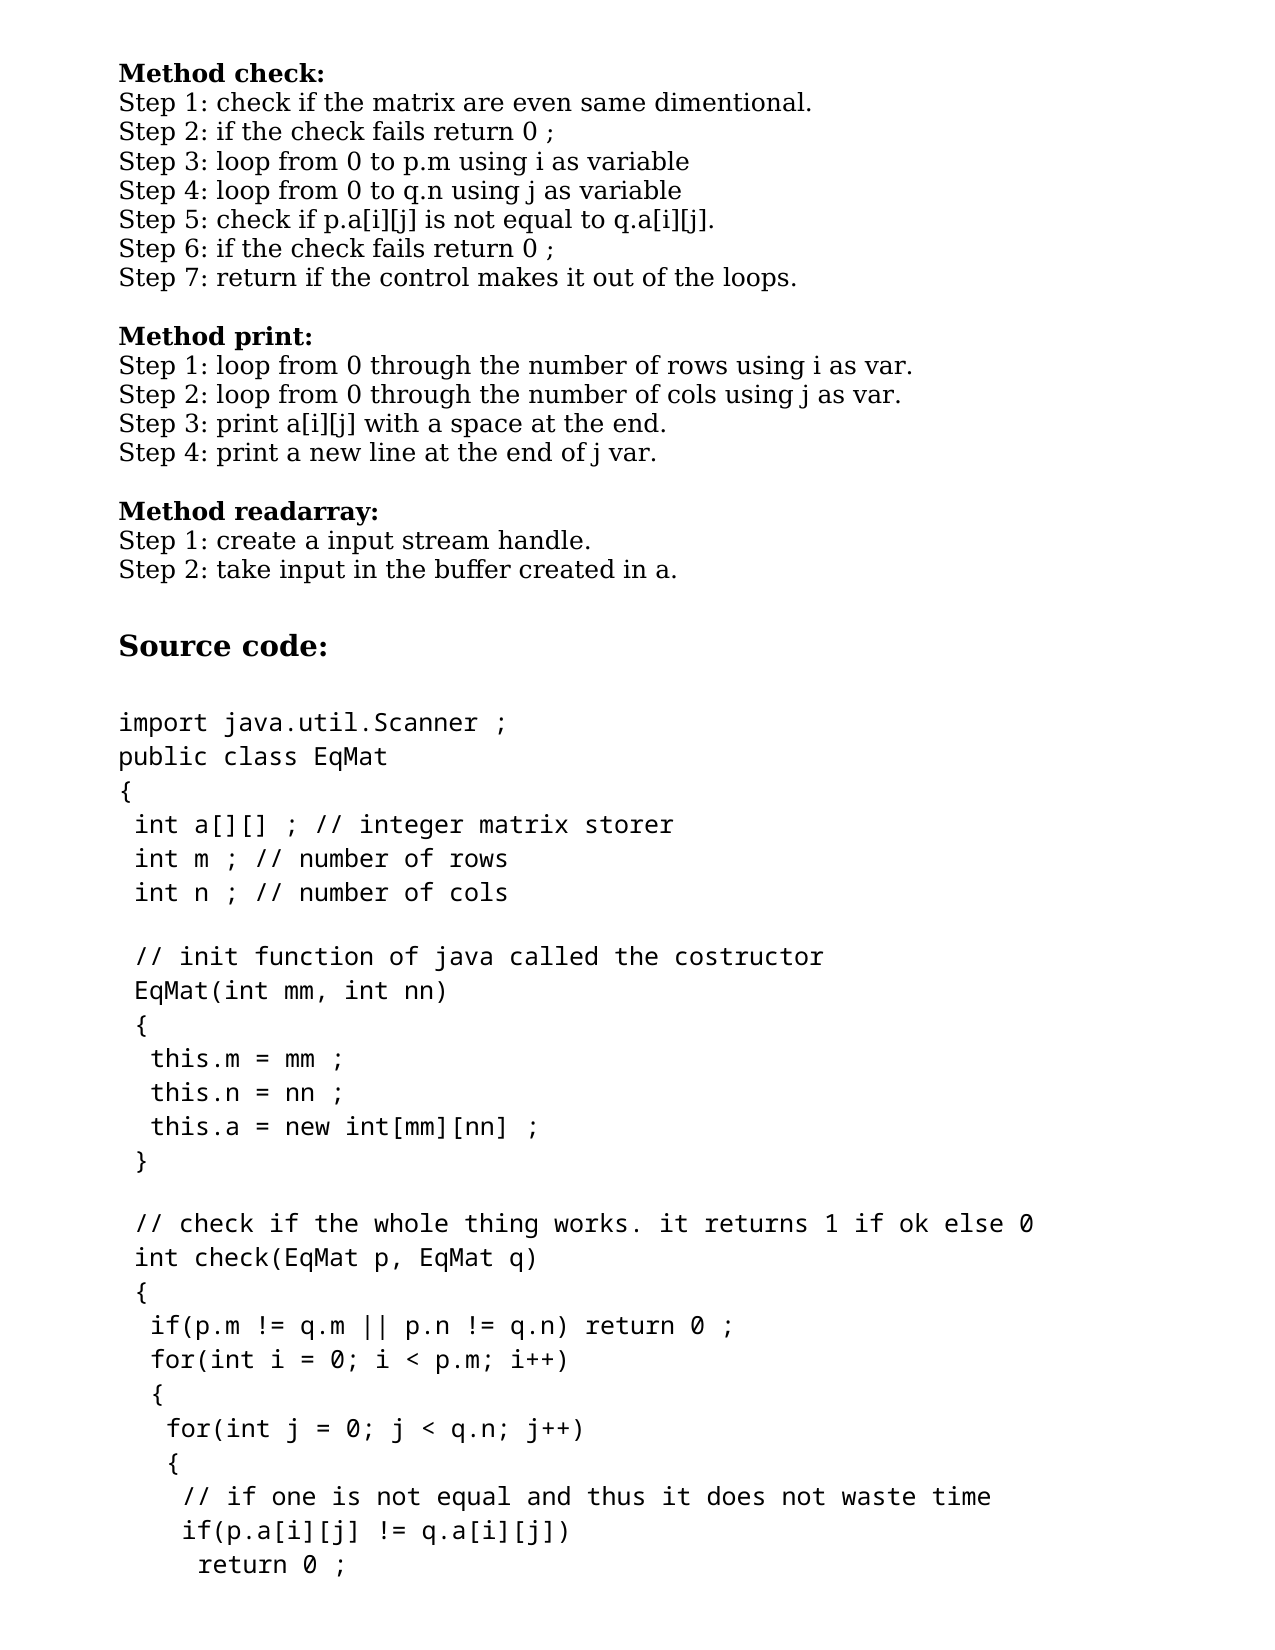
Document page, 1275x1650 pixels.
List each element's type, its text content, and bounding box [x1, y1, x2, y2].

text Method check: Step 1: check if the matrix are even same dimentional. Step 2: if the check fails return 0 ; Step 3: loop from 0 to p.m using i as variable Step 4: loop from 0 to q.n using j as variable Step 5: check if p.a[i][j] is not equal to q.a[i][j]. Step 6: if the check fails return 0 ; Step 7: return if the control makes it out of the loops. Method print: Step 1: loop from 0 through the number of rows using i as var. Step 2: loop from 0 through the number of cols using j as var. Step 3: print a[i][j] with a space at the end. Step 4: print a new line at the end of j var. Method readarray: Step 1: create a input stream handle. Step 2: take input in the buffer created in a. [118, 59, 1216, 585]
subtitle Source code: [118, 629, 1216, 663]
text import java.util.Scanner ; public class EqMat { int a[][] ; // integer matrix storer int m ; // number of rows int n ; // number of cols // init function of java called the costructor EqMat(int mm, int nn) { this.m = mm ; this.n = nn ; this.a = new int[mm][nn] ; } // check if the whole thing works. it returns 1 if ok else 0 int check(EqMat p, EqMat q) { if(p.m != q.m || p.n != q.n) return 0 ; for(int i = 0; i < p.m; i++) { for(int j = 0; j < q.n; j++) { // if one is not equal and thus it does not waste time if(p.a[i][j] != q.a[i][j]) return 0 ; [118, 676, 1216, 1581]
